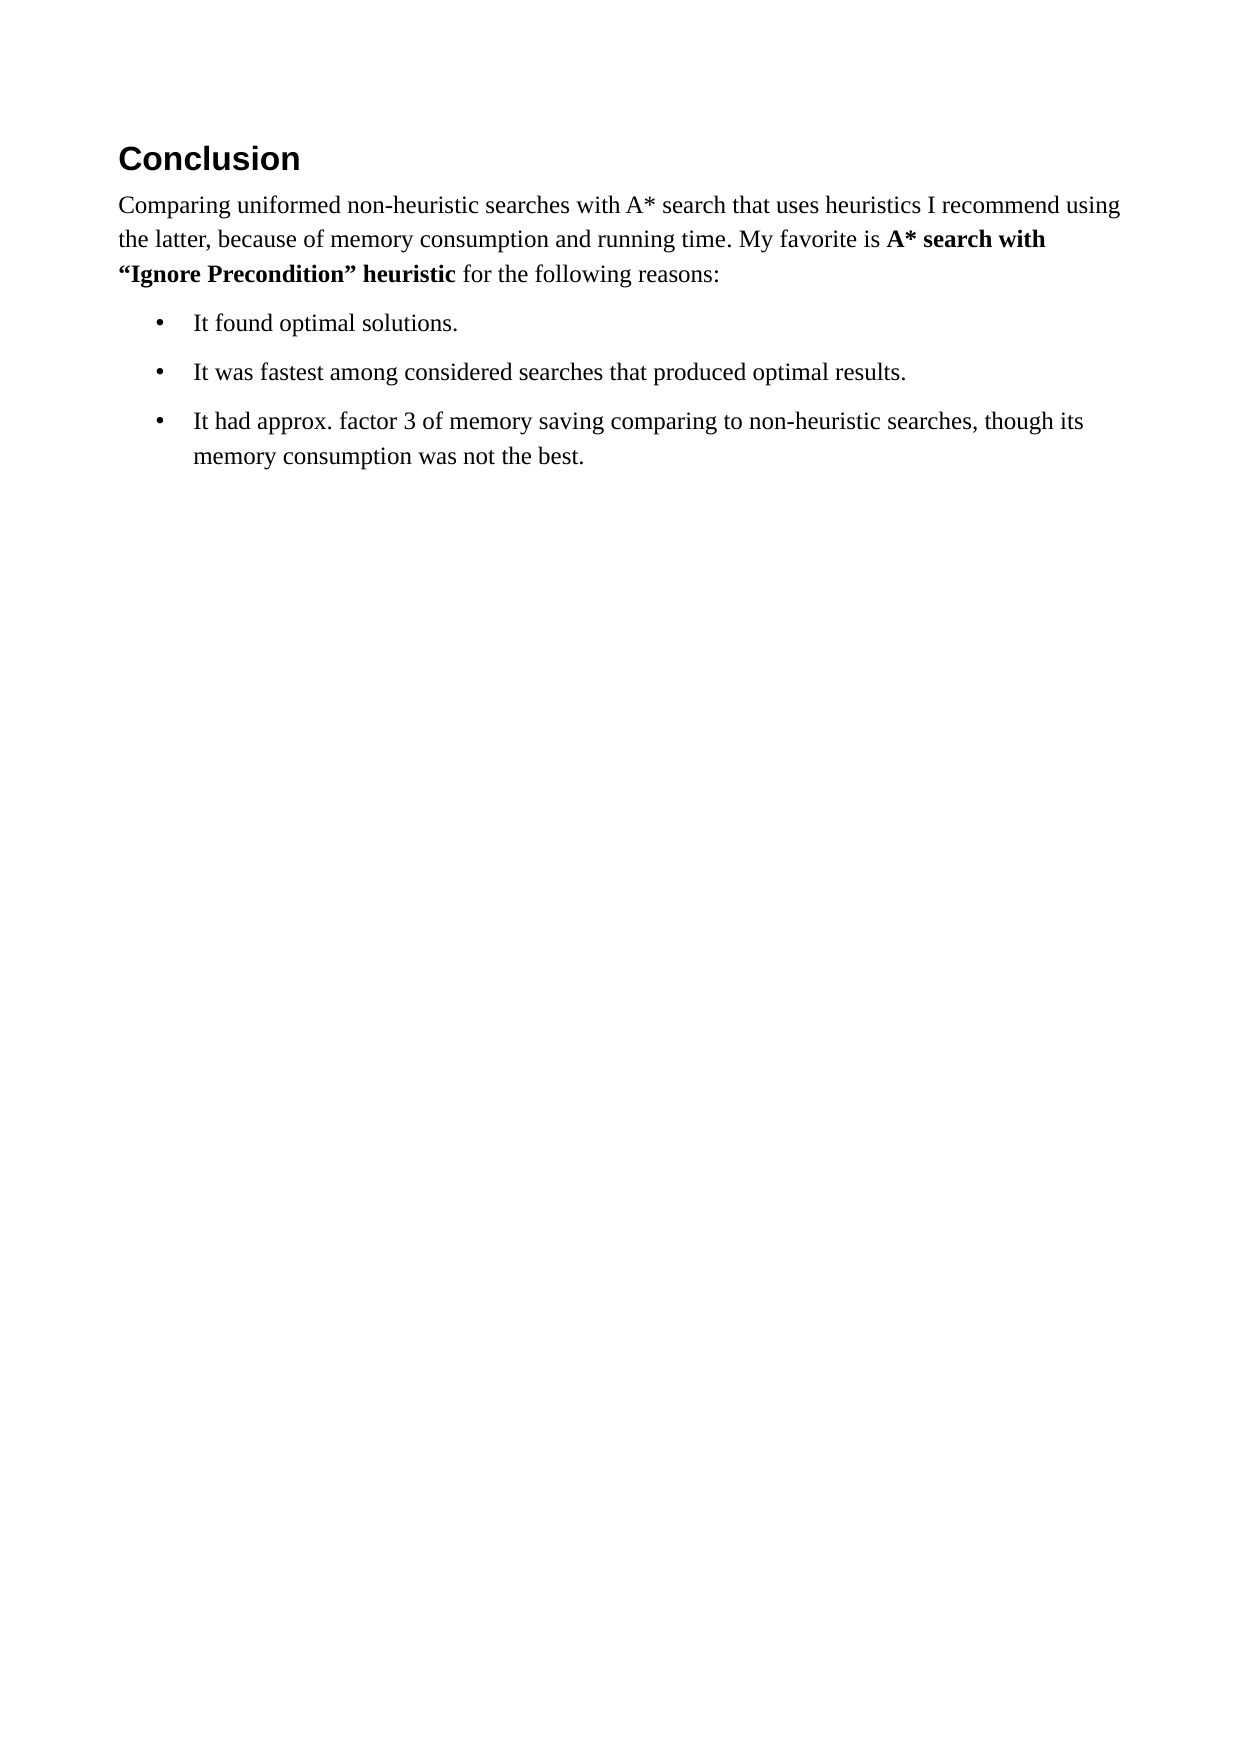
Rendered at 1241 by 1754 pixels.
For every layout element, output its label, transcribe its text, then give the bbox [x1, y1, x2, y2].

list It found optimal solutions. [156, 308, 1122, 337]
list It had approx. factor 3 of memory saving comparing to non-heuristic searches, though its memory consumption was not the best. [156, 406, 1122, 469]
text Comparing uniformed non-heuristic searches with A* search that uses heuristics I recommend using the latter, because of memory consumption and running time. My favorite is A* search with “Ignore Precondition” heuristic for the following reasons: [118, 190, 1122, 288]
list It was fastest among considered searches that produced optimal results. [156, 357, 1122, 386]
subtitle Conclusion [118, 139, 1122, 178]
